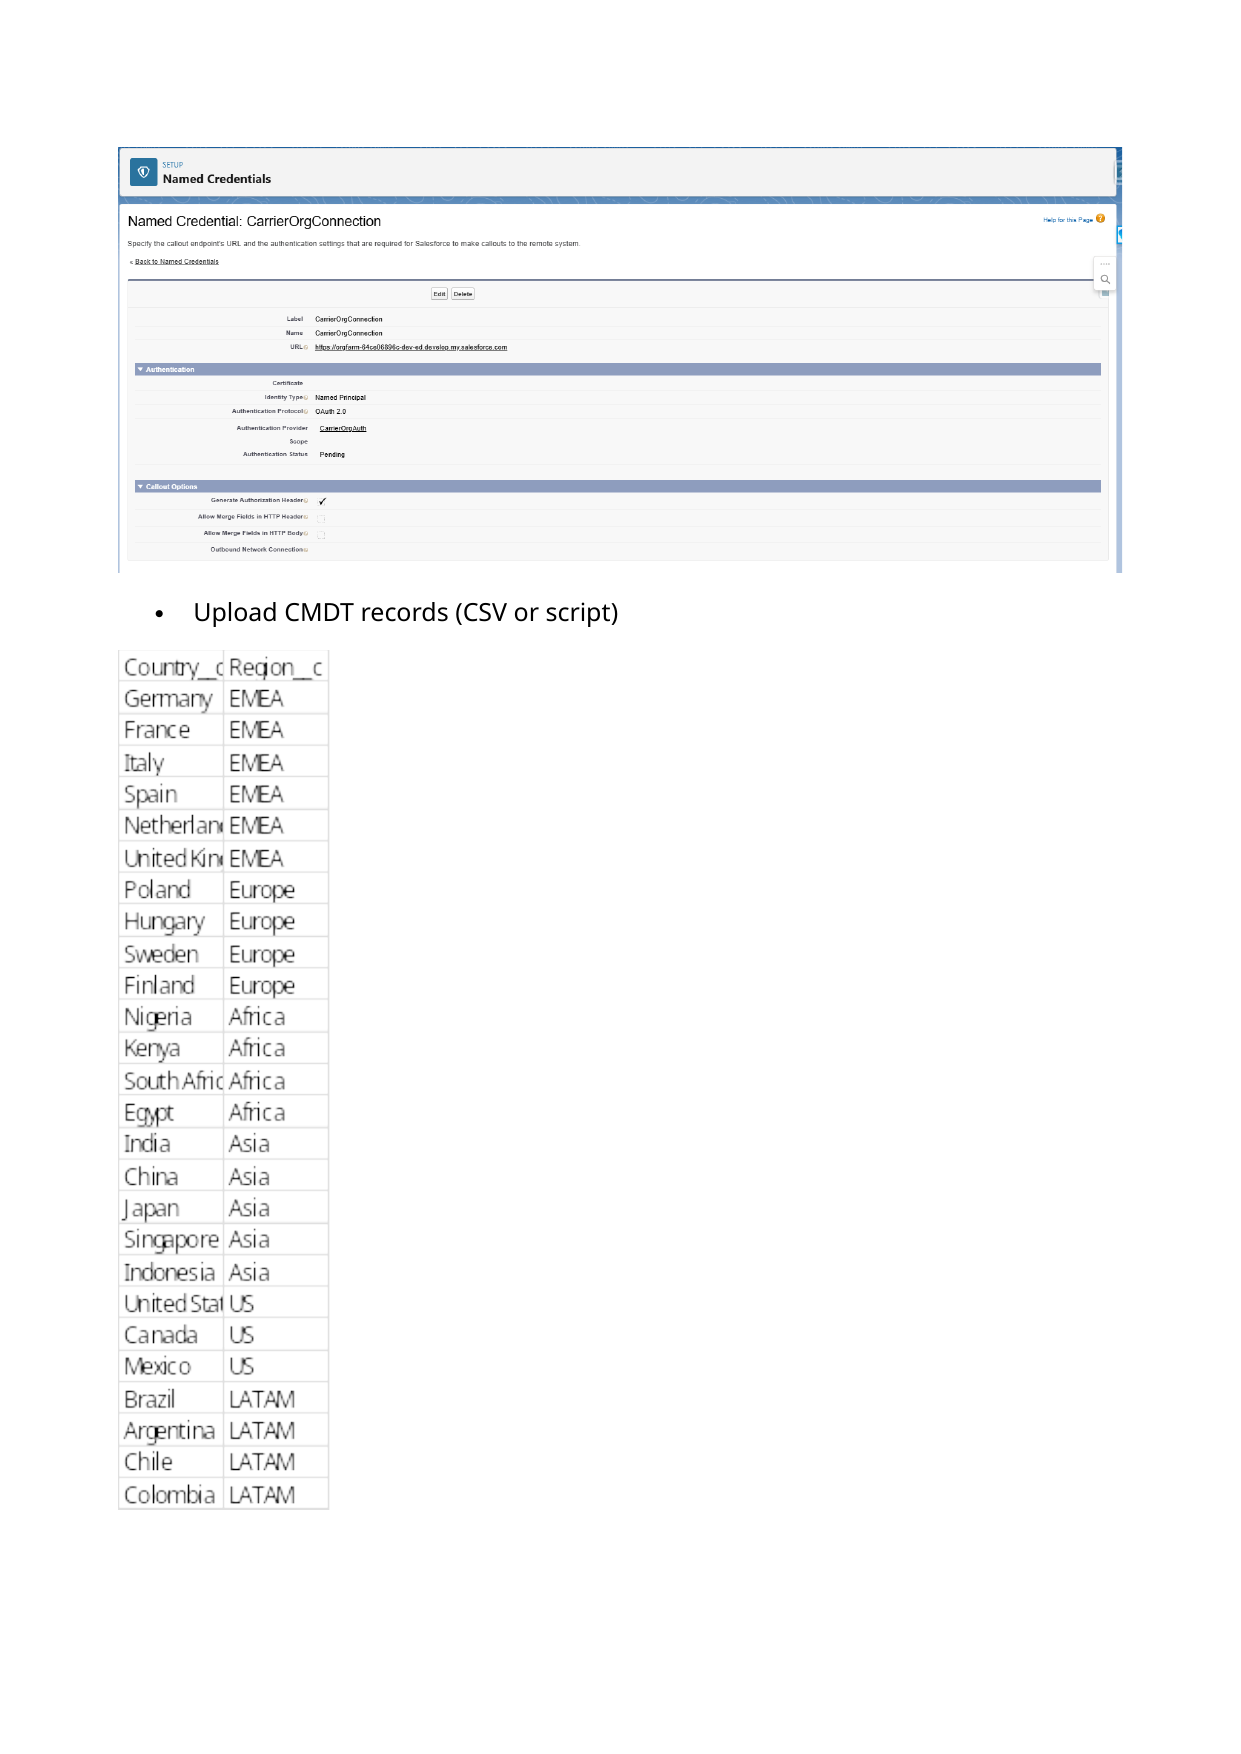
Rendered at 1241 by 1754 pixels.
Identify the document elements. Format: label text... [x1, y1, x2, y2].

list Upload CMDT records (CSV or script) [156, 594, 1122, 628]
